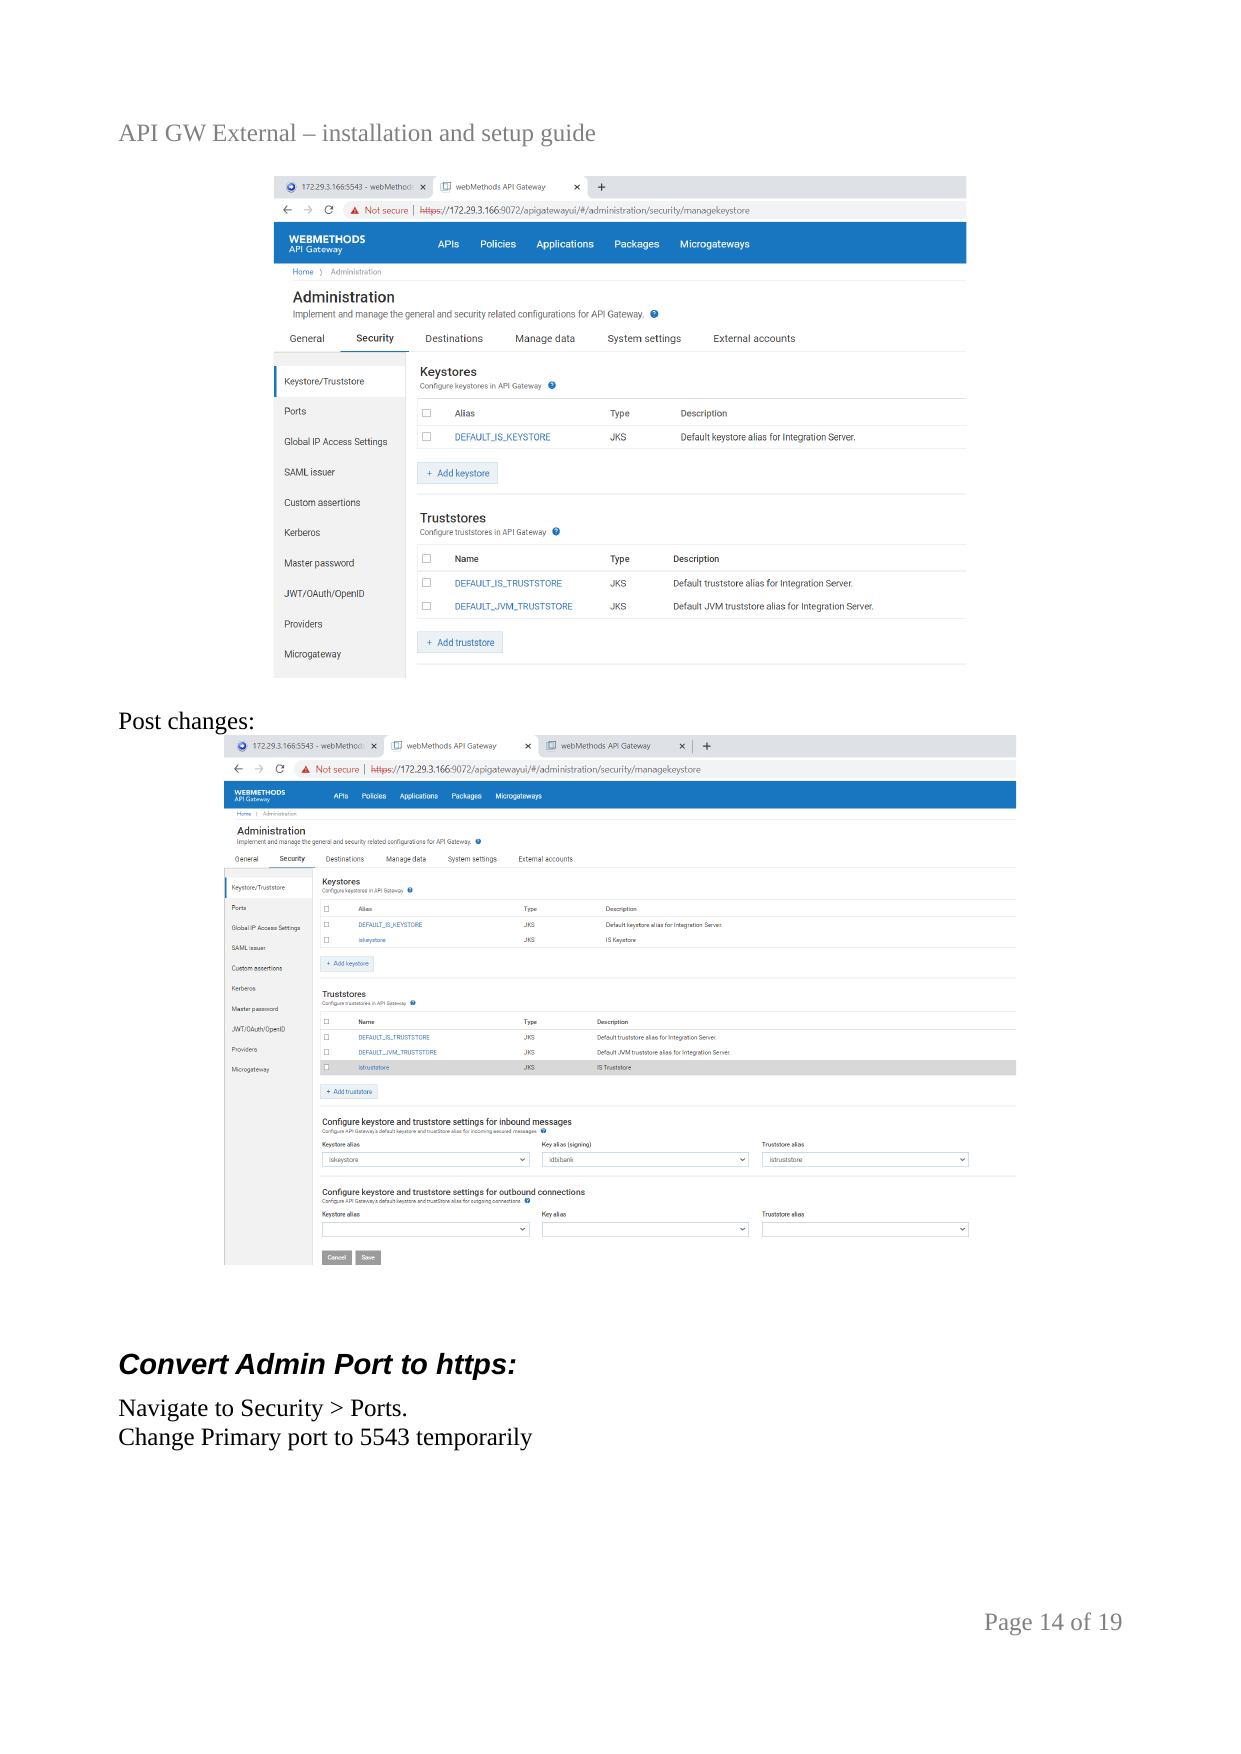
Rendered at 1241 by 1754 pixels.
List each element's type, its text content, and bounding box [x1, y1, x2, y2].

picture [224, 735, 1017, 1265]
text Post changes: [118, 706, 1122, 735]
subtitle Convert Admin Port to https: [118, 1347, 1122, 1380]
text Navigate to Security > Ports. [118, 1393, 1122, 1422]
text Change Primary port to 5543 temporarily [118, 1422, 1122, 1450]
